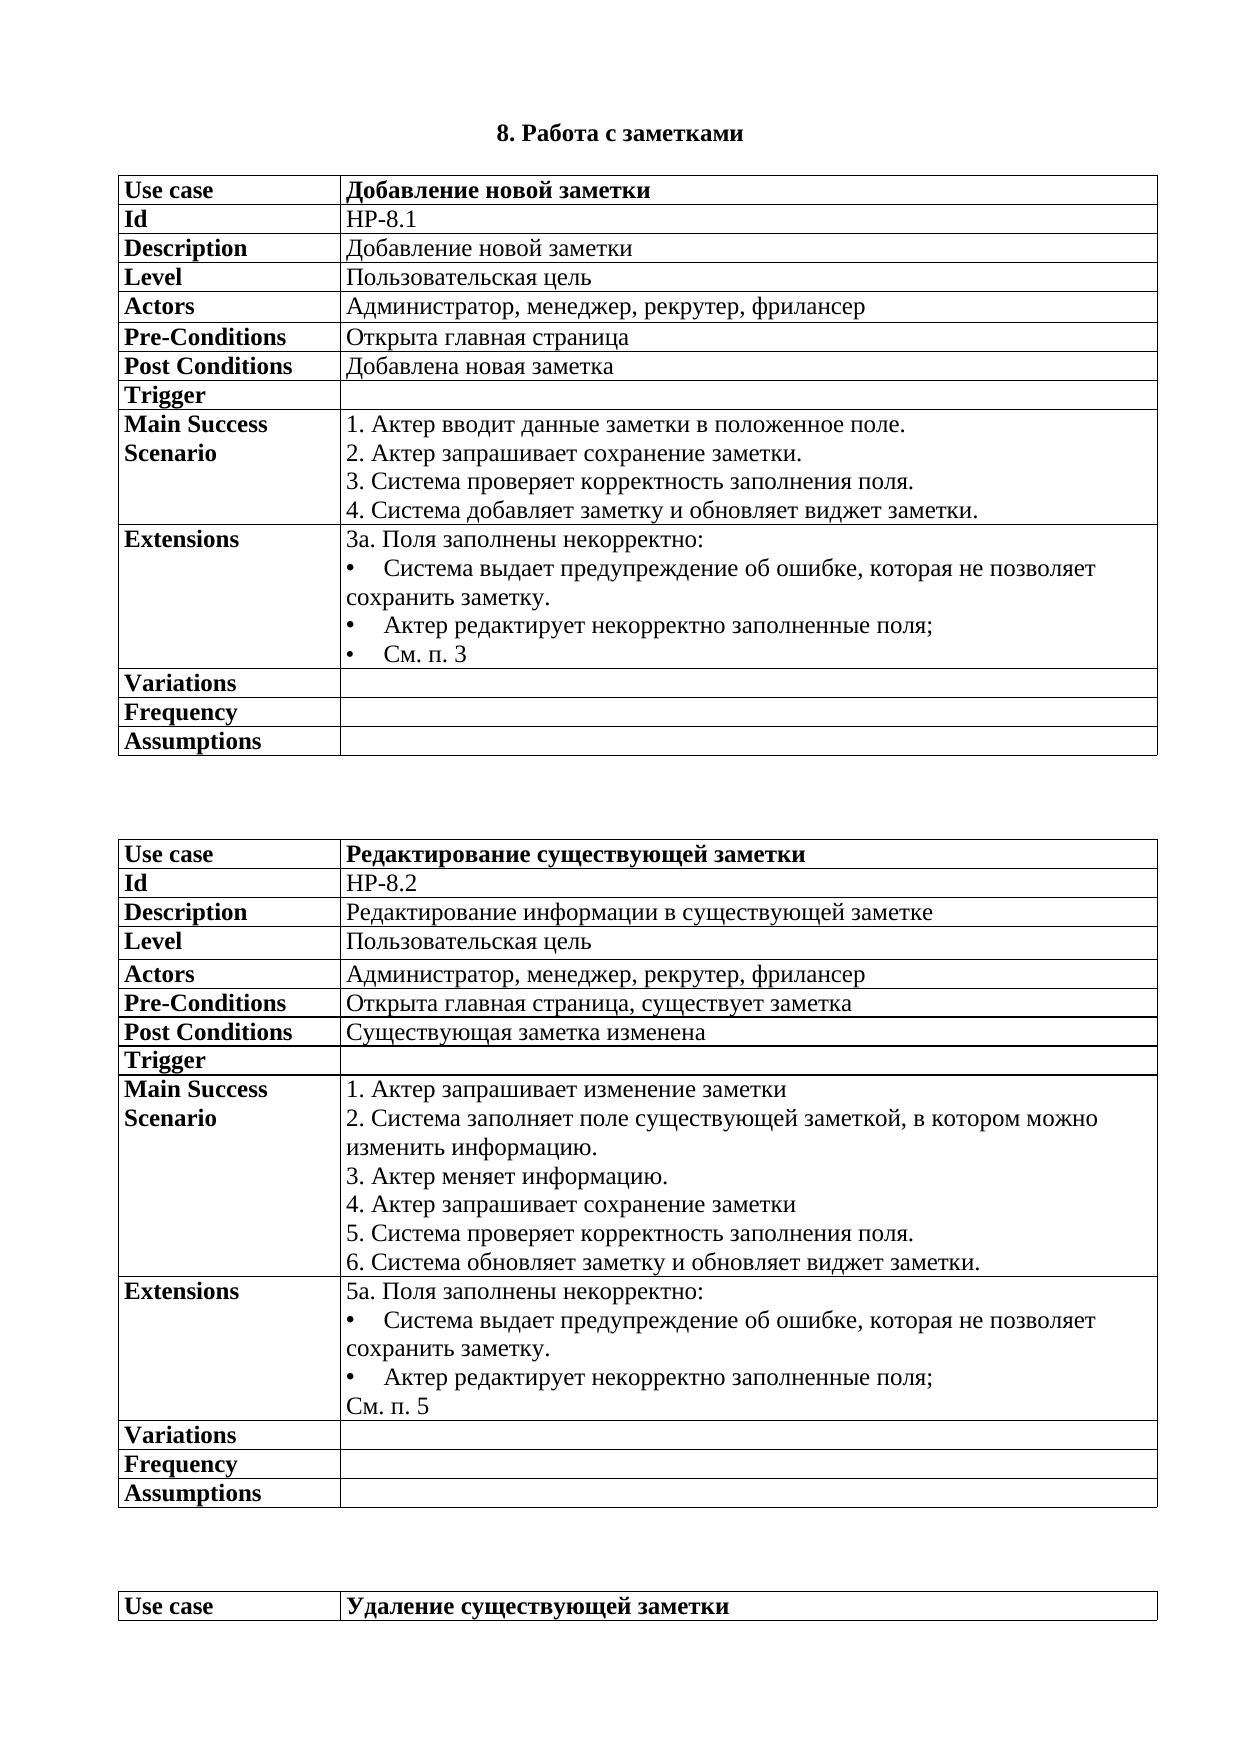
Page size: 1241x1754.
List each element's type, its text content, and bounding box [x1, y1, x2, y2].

table_cell Открыта главная страница, существует заметка [341, 989, 1157, 1016]
table_cell НР-8.1 [341, 205, 1157, 233]
table_cell Добавлена новая заметка [341, 352, 1157, 380]
table_cell Pre-Conditions [119, 323, 340, 351]
table_header Use case [119, 840, 340, 868]
table_cell Main Success Scenario [119, 410, 340, 524]
table_cell [341, 727, 1157, 755]
table_cell Variations [119, 1421, 340, 1449]
table_cell Пользовательская цель [341, 263, 1157, 291]
table_cell Assumptions [119, 1479, 340, 1507]
table_cell 5а. Поля заполнены некорректно: Система выдает предупреждение об ошибке, которая не позволяет сохранить заметку. Актер редактирует некорректно заполненные поля; См. п. 5 [341, 1277, 1157, 1420]
table_cell Frequency [119, 698, 340, 726]
table_header Редактирование существующей заметки [341, 840, 1157, 868]
table_cell [341, 669, 1157, 697]
table_cell [341, 1450, 1157, 1478]
table_cell 1. Актер запрашивает изменение заметки 2. Система заполняет поле существующей заметкой, в котором можно изменить информацию. 3. Актер меняет информацию. 4. Актер запрашивает сохранение заметки 5. Система проверяет корректность заполнения поля. 6. Система обновляет заметку и обновляет виджет заметки. [341, 1076, 1157, 1276]
table_cell Level [119, 263, 340, 291]
table_header Use case [119, 1592, 340, 1620]
table_cell Post Conditions [119, 1018, 340, 1045]
table_cell Trigger [119, 381, 340, 409]
table_cell [341, 698, 1157, 726]
table_cell Description [119, 898, 340, 926]
table_cell Description [119, 234, 340, 262]
table_cell 1. Актер вводит данные заметки в положенное поле. 2. Актер запрашивает сохранение заметки. 3. Система проверяет корректность заполнения поля. 4. Система добавляет заметку и обновляет виджет заметки. [341, 410, 1157, 524]
table_cell [341, 381, 1157, 409]
table_cell НР-8.2 [341, 869, 1157, 897]
table_cell Actors [119, 292, 340, 322]
table_header Use case [119, 176, 340, 204]
table_cell Trigger [119, 1047, 340, 1074]
table_cell Extensions [119, 1277, 340, 1420]
table_cell Frequency [119, 1450, 340, 1478]
table_cell [341, 1479, 1157, 1507]
table_header Удаление существующей заметки [341, 1592, 1157, 1620]
table_cell [341, 1047, 1157, 1074]
table_cell Actors [119, 960, 340, 988]
table_cell Extensions [119, 525, 340, 668]
table_cell Pre-Conditions [119, 989, 340, 1016]
table_cell Id [119, 869, 340, 897]
table_cell 3а. Поля заполнены некорректно: Система выдает предупреждение об ошибке, которая не позволяет сохранить заметку. Актер редактирует некорректно заполненные поля; См. п. 3 [341, 525, 1157, 668]
table_cell Id [119, 205, 340, 233]
table_cell Редактирование информации в существующей заметке [341, 898, 1157, 926]
table_cell Существующая заметка изменена [341, 1018, 1157, 1045]
table_cell Открыта главная страница [341, 323, 1157, 351]
table_cell Main Success Scenario [119, 1076, 340, 1276]
text 8. Работа с заметками [118, 118, 1122, 147]
table_cell Assumptions [119, 727, 340, 755]
table_cell Level [119, 927, 340, 959]
table_cell [341, 1421, 1157, 1449]
table_cell Администратор, менеджер, рекрутер, фрилансер [341, 960, 1157, 988]
table_cell Администратор, менеджер, рекрутер, фрилансер [341, 292, 1157, 322]
table_cell Variations [119, 669, 340, 697]
table_cell Добавление новой заметки [341, 234, 1157, 262]
table_cell Пользовательская цель [341, 927, 1157, 959]
table_cell Post Conditions [119, 352, 340, 380]
table_header Добавление новой заметки [341, 176, 1157, 204]
